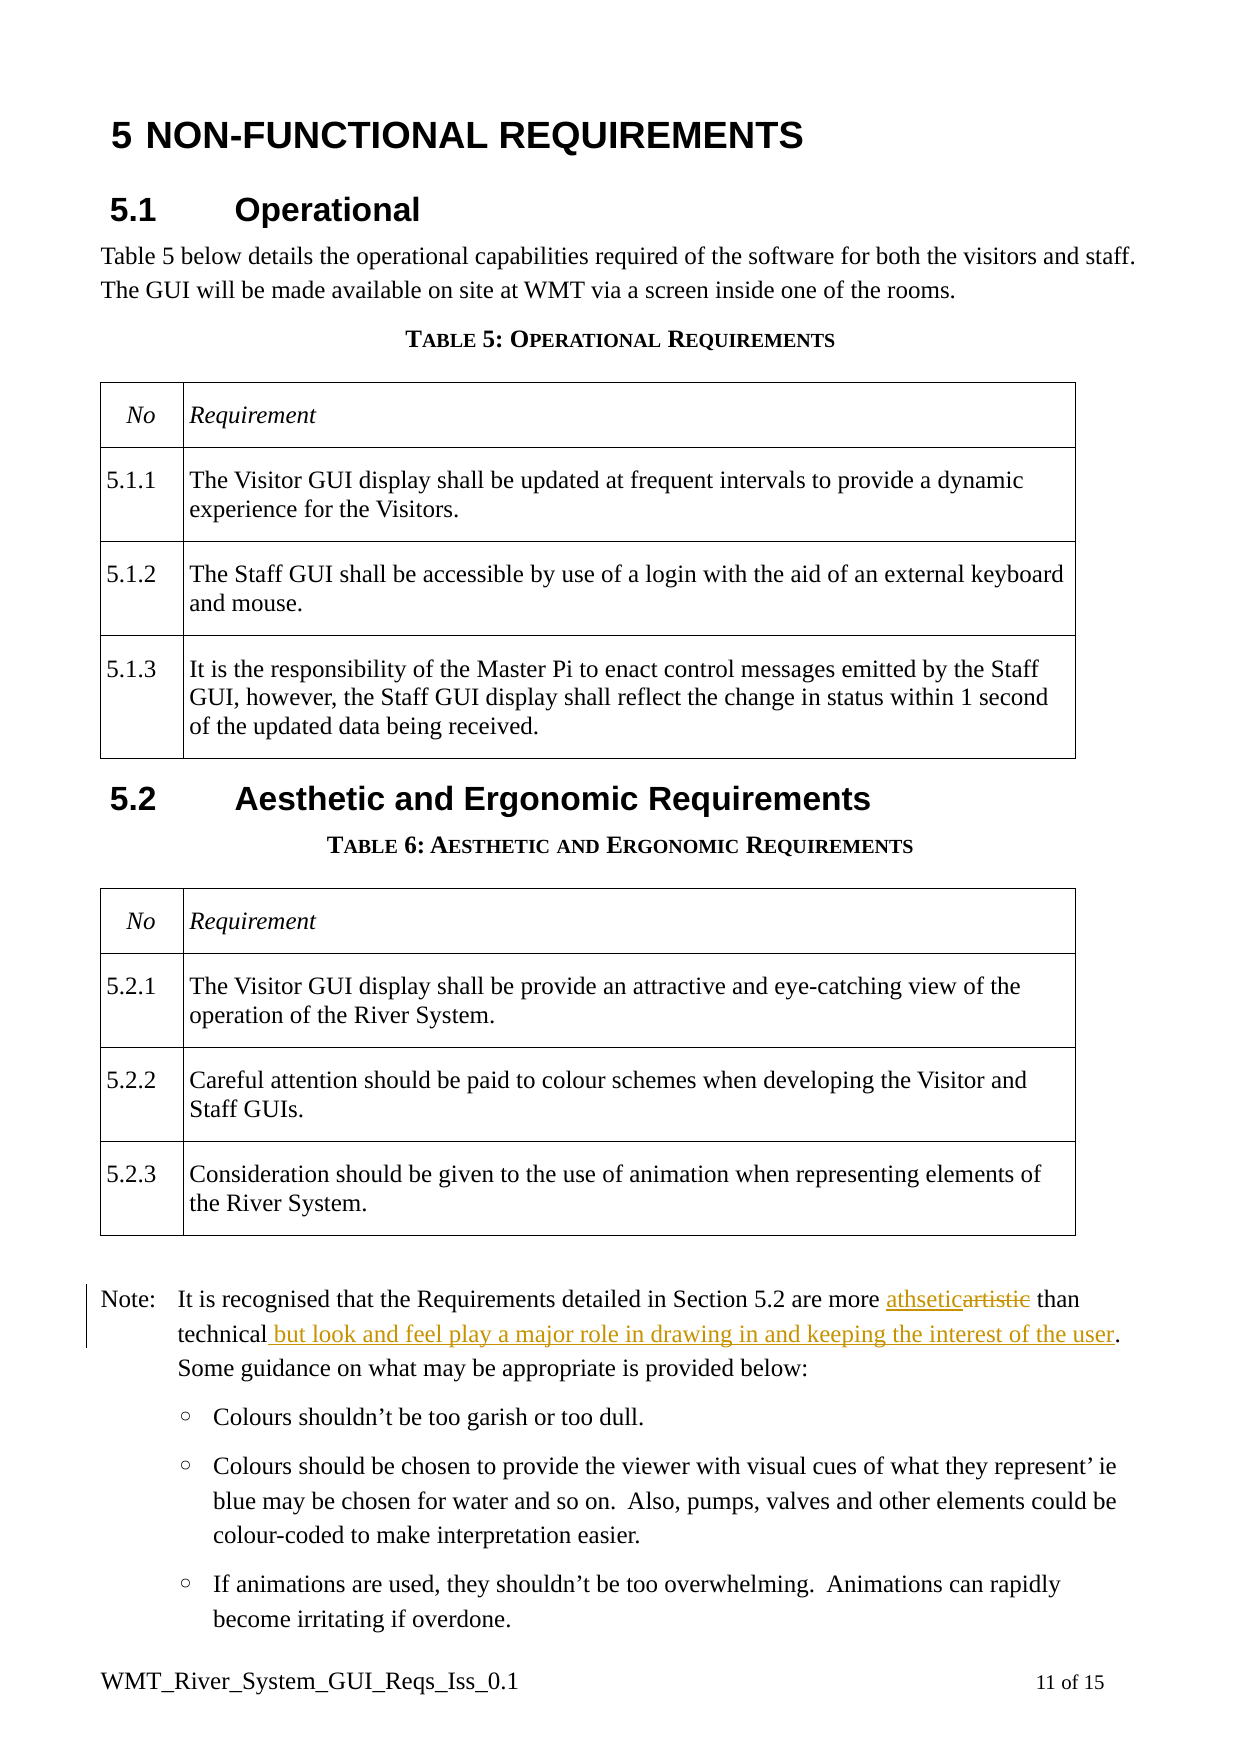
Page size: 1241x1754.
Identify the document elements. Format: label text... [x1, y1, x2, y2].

table_cell 5.2.2 [101, 1048, 183, 1141]
table_cell Consideration should be given to the use of animation when representing elements of the River System. [184, 1142, 1075, 1235]
table_cell The Visitor GUI display shall be updated at frequent intervals to provide a dynamic experience for the Visitors. [184, 448, 1075, 541]
table_cell The Staff GUI shall be accessible by use of a login with the aid of an external keyboard and mouse. [184, 542, 1075, 635]
table_cell 5.1.1 [101, 448, 183, 541]
table_header No [101, 383, 183, 447]
list If animations are used, they shouldn’t be too overwhelming. Animations can rapidly become irritating if overdone. [175, 1569, 1140, 1633]
subtitle Aesthetic and Ergonomic Requirements [100, 779, 1140, 818]
table_cell 5.2.1 [101, 954, 183, 1047]
subtitle Table 6: Aesthetic and Ergonomic Requirements [100, 830, 1140, 859]
table_header Requirement [184, 889, 1075, 953]
table_cell It is the responsibility of the Master Pi to enact control messages emitted by the Staff GUI, however, the Staff GUI display shall reflect the change in status within 1 second of the updated data being received. [184, 636, 1075, 758]
table_header No [101, 889, 183, 953]
table_cell 5.1.2 [101, 542, 183, 635]
subtitle Operational [100, 190, 1140, 228]
subtitle NON-FUNCTIONAL REQUIREMENTS [100, 113, 1140, 156]
text Note: It is recognised that the Requirements detailed in Section 5.2 are more athsetic than technical but look and feel play a major role in drawing in and keeping the interest of the user. Some guidance on what may be appropriate is provided below: [100, 1284, 1140, 1382]
subtitle Table 5: Operational Requirements [100, 324, 1140, 353]
table_cell The Visitor GUI display shall be provide an attractive and eye-catching view of the operation of the River System. [184, 954, 1075, 1047]
table_cell Careful attention should be paid to colour schemes when developing the Visitor and Staff GUIs. [184, 1048, 1075, 1141]
table_cell 5.1.3 [101, 636, 183, 758]
list Colours should be chosen to provide the viewer with visual cues of what they represent’ ie blue may be chosen for water and so on. Also, pumps, valves and other elements could be colour-coded to make interpretation easier. [175, 1451, 1140, 1549]
list Colours shouldn’t be too garish or too dull. [175, 1402, 1140, 1431]
table_header Requirement [184, 383, 1075, 447]
text Table 5 below details the operational capabilities required of the software for both the visitors and staff. The GUI will be made available on site at WMT via a screen inside one of the rooms. [100, 241, 1140, 304]
table_cell 5.2.3 [101, 1142, 183, 1235]
